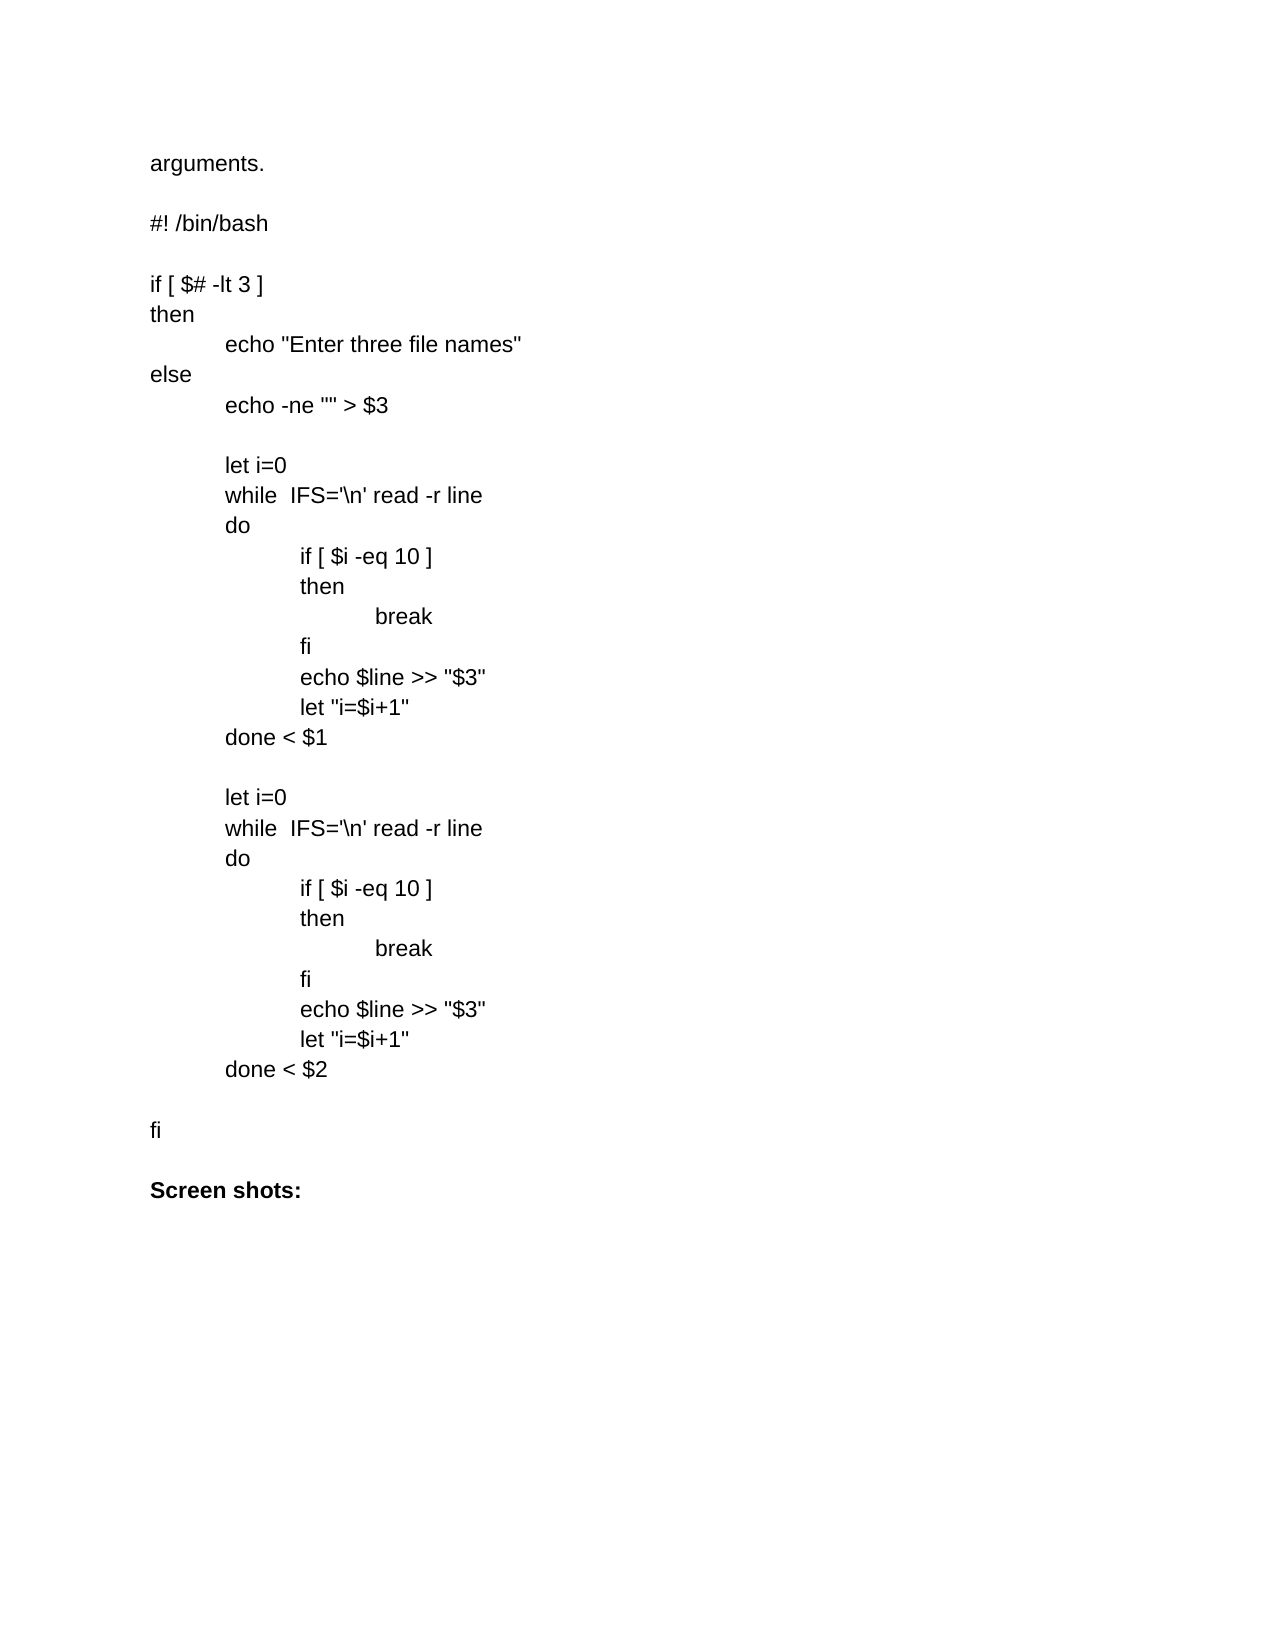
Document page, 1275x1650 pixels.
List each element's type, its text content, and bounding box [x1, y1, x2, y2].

text let i=0 [150, 452, 1125, 478]
text let "i=$i+1" [150, 1026, 1125, 1052]
text then [150, 573, 1125, 599]
text do [150, 845, 1125, 871]
text echo $line >> "$3" [150, 663, 1125, 690]
text break [150, 603, 1125, 629]
text let "i=$i+1" [150, 694, 1125, 720]
text done < $2 [150, 1056, 1125, 1083]
text echo $line >> "$3" [150, 996, 1125, 1022]
text fi [150, 1117, 1125, 1143]
text echo -ne "" > $3 [150, 392, 1125, 418]
text then [150, 905, 1125, 932]
text #! /bin/bash [150, 210, 1125, 237]
text while IFS='\n' read -r line [150, 482, 1125, 509]
text do [150, 512, 1125, 539]
text echo "Enter three file names" [150, 331, 1125, 358]
text fi [150, 966, 1125, 992]
text break [150, 935, 1125, 962]
text else [150, 361, 1125, 388]
text if [ $i -eq 10 ] [150, 875, 1125, 901]
text done < $1 [150, 724, 1125, 750]
text while IFS='\n' read -r line [150, 814, 1125, 841]
text if [ $# -lt 3 ] [150, 271, 1125, 297]
text then [150, 301, 1125, 327]
text let i=0 [150, 784, 1125, 811]
text Screen shots: [150, 1177, 1125, 1203]
text fi [150, 633, 1125, 660]
text if [ $i -eq 10 ] [150, 543, 1125, 569]
text arguments. [150, 150, 1125, 176]
